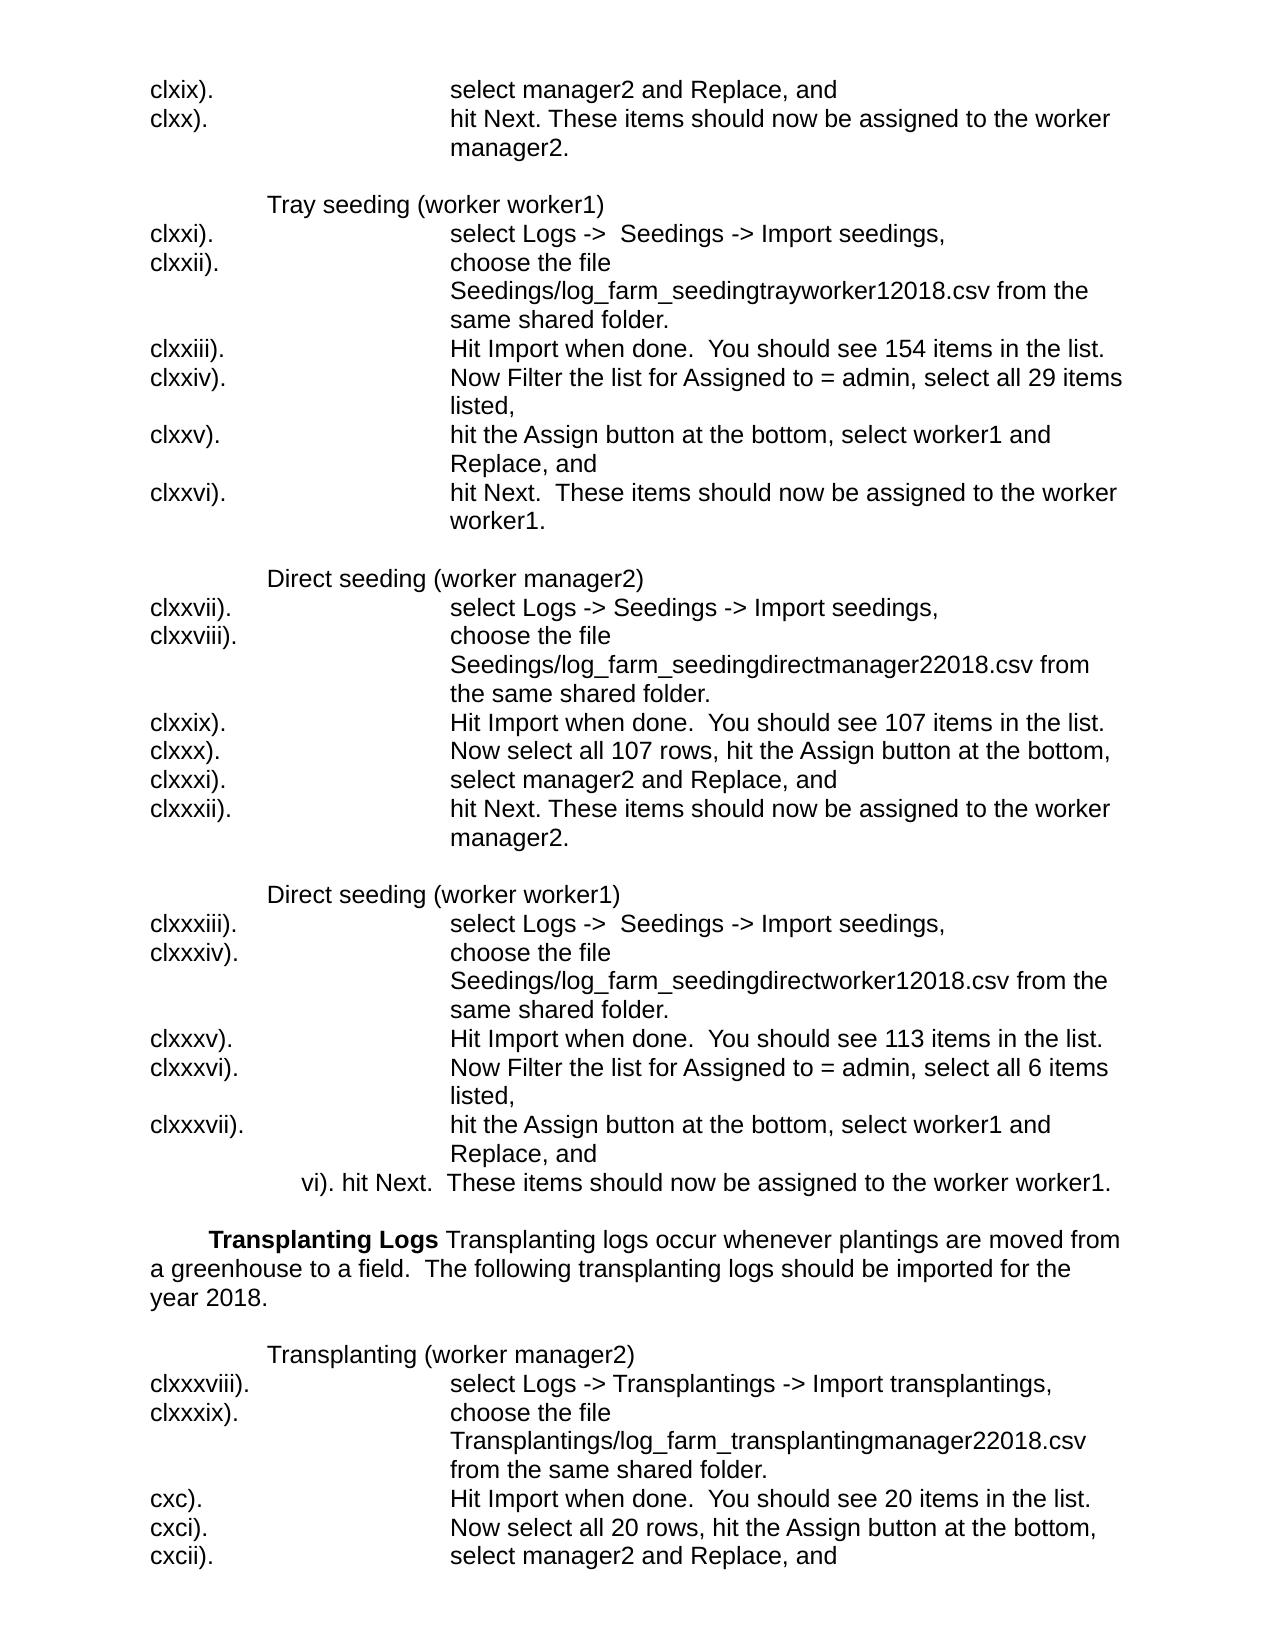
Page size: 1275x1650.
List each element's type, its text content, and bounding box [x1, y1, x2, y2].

list Hit Import when done. You should see 20 items in the list. [150, 1484, 1125, 1512]
list Hit Import when done. You should see 113 items in the list. [150, 1024, 1125, 1052]
text Direct seeding (worker manager2) [150, 564, 1125, 592]
list Hit Import when done. You should see 107 items in the list. [150, 707, 1125, 736]
list Now Filter the list for Assigned to = admin, select all 6 items listed, [150, 1052, 1125, 1110]
list hit the Assign button at the bottom, select worker1 and Replace, and [150, 420, 1125, 477]
list select manager2 and Replace, and [150, 1541, 1125, 1570]
text Tray seeding (worker worker1) [150, 190, 1125, 219]
list Hit Import when done. You should see 154 items in the list. [150, 334, 1125, 362]
list Now Filter the list for Assigned to = admin, select all 29 items listed, [150, 362, 1125, 420]
text Transplanting (worker manager2) [150, 1340, 1125, 1369]
list select manager2 and Replace, and [150, 75, 1125, 104]
text Transplanting Logs Transplanting logs occur whenever plantings are moved from a greenhouse to a field. The following transplanting logs should be imported for the year 2018. [150, 1225, 1125, 1311]
text vi). hit Next. These items should now be assigned to the worker worker1. [150, 1167, 1125, 1196]
list choose the file Seedings/log_farm_seedingtrayworker12018.csv from the same shared folder. [150, 247, 1125, 334]
list Now select all 107 rows, hit the Assign button at the bottom, [150, 736, 1125, 765]
list hit Next. These items should now be assigned to the worker worker1. [150, 477, 1125, 535]
list select Logs -> Seedings -> Import seedings, [150, 219, 1125, 247]
list choose the file Transplantings/log_farm_transplantingmanager22018.csv from the same shared folder. [150, 1397, 1125, 1484]
list select Logs -> Seedings -> Import seedings, [150, 909, 1125, 937]
list select manager2 and Replace, and [150, 765, 1125, 794]
list select Logs -> Seedings -> Import seedings, [150, 592, 1125, 621]
text Direct seeding (worker worker1) [150, 880, 1125, 909]
list select Logs -> Transplantings -> Import transplantings, [150, 1369, 1125, 1397]
list Now select all 20 rows, hit the Assign button at the bottom, [150, 1512, 1125, 1541]
list hit the Assign button at the bottom, select worker1 and Replace, and [150, 1110, 1125, 1167]
list hit Next. These items should now be assigned to the worker manager2. [150, 794, 1125, 851]
list choose the file Seedings/log_farm_seedingdirectworker12018.csv from the same shared folder. [150, 937, 1125, 1024]
list hit Next. These items should now be assigned to the worker manager2. [150, 104, 1125, 161]
list choose the file Seedings/log_farm_seedingdirectmanager22018.csv from the same shared folder. [150, 621, 1125, 707]
